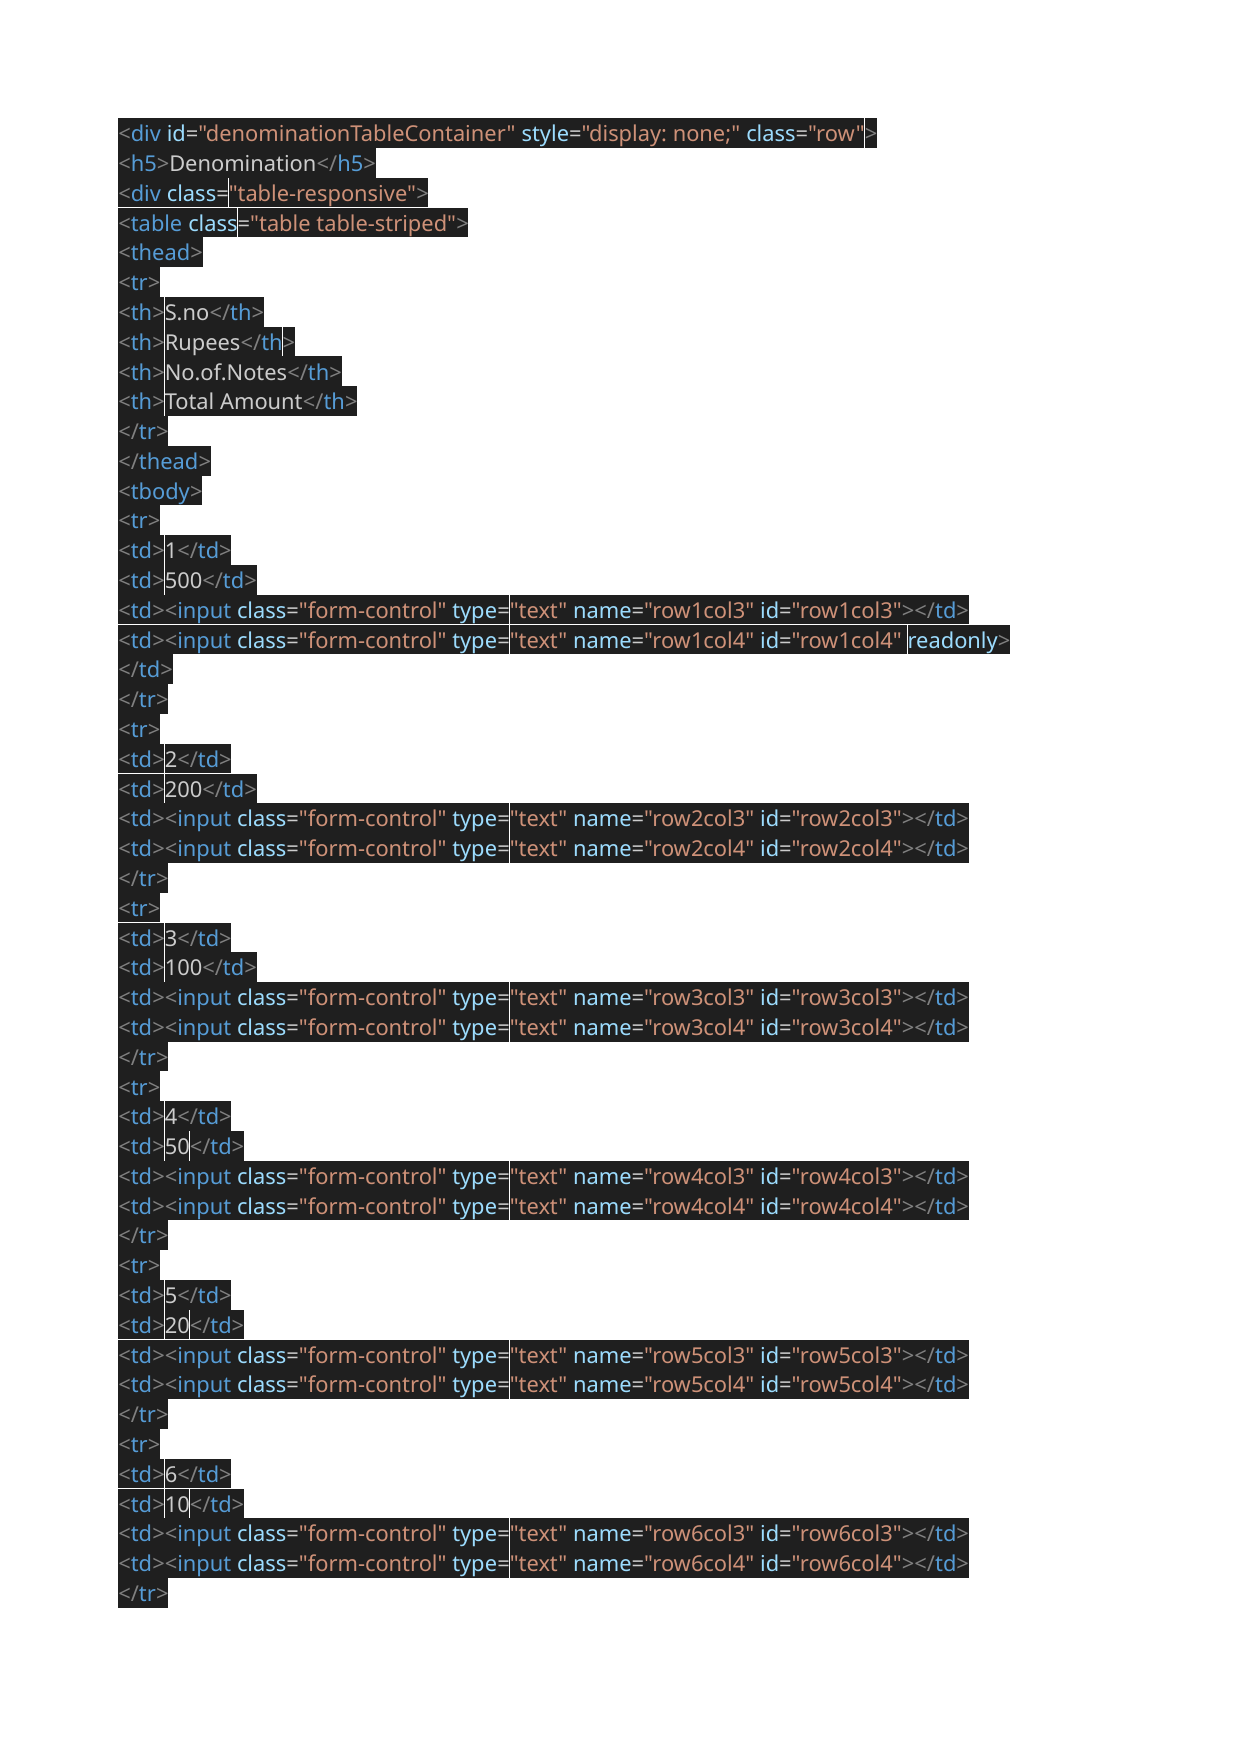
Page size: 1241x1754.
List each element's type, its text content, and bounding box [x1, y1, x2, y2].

text </tr> [118, 863, 1122, 893]
text <td>200</td> [118, 773, 1122, 803]
text </tr> [118, 416, 1122, 446]
text <td><input class="form-control" type="text" name="row5col3" id="row5col3"></td> [118, 1339, 1122, 1369]
text </thead> [118, 446, 1122, 476]
text <td><input class="form-control" type="text" name="row1col3" id="row1col3"></td> [118, 595, 1122, 624]
text <th>S.no</th> [118, 297, 1122, 327]
text </tr> [118, 1220, 1122, 1250]
text <tr> [118, 267, 1122, 297]
text <td>5</td> [118, 1280, 1122, 1310]
text <tr> [118, 1071, 1122, 1101]
text </tr> [118, 684, 1122, 714]
text <td>2</td> [118, 744, 1122, 773]
text <td><input class="form-control" type="text" name="row5col4" id="row5col4"></td> [118, 1369, 1122, 1399]
text <td>20</td> [118, 1310, 1122, 1339]
text <td><input class="form-control" type="text" name="row2col3" id="row2col3"></td> [118, 803, 1122, 833]
text </td> [118, 654, 1122, 684]
text </tr> [118, 1578, 1122, 1608]
text <td>500</td> [118, 565, 1122, 595]
text <td><input class="form-control" type="text" name="row2col4" id="row2col4"></td> [118, 833, 1122, 863]
text <td>6</td> [118, 1459, 1122, 1488]
text <td>4</td> [118, 1101, 1122, 1131]
text <td><input class="form-control" type="text" name="row4col4" id="row4col4"></td> [118, 1191, 1122, 1220]
text <td>1</td> [118, 535, 1122, 565]
text <td>100</td> [118, 952, 1122, 982]
text <tr> [118, 1250, 1122, 1280]
text <div class="table-responsive"> [118, 178, 1122, 207]
text <tr> [118, 505, 1122, 535]
text <table class="table table-striped"> [118, 207, 1122, 237]
text <td>3</td> [118, 922, 1122, 952]
text <tbody> [118, 476, 1122, 505]
text <td>10</td> [118, 1488, 1122, 1518]
text <td>50</td> [118, 1131, 1122, 1161]
text <th>Total Amount</th> [118, 386, 1122, 416]
text <th>Rupees</th> [118, 327, 1122, 356]
text <h5>Denomination</h5> [118, 148, 1122, 178]
text <tr> [118, 1429, 1122, 1459]
text <td><input class="form-control" type="text" name="row3col4" id="row3col4"></td> [118, 1012, 1122, 1042]
text <tr> [118, 893, 1122, 922]
text <tr> [118, 714, 1122, 744]
text <td><input class="form-control" type="text" name="row4col3" id="row4col3"></td> [118, 1161, 1122, 1191]
text <th>No.of.Notes</th> [118, 356, 1122, 386]
text </tr> [118, 1399, 1122, 1429]
text </tr> [118, 1042, 1122, 1071]
text <td><input class="form-control" type="text" name="row6col3" id="row6col3"></td> [118, 1518, 1122, 1548]
text <td><input class="form-control" type="text" name="row3col3" id="row3col3"></td> [118, 982, 1122, 1012]
text <td><input class="form-control" type="text" name="row6col4" id="row6col4"></td> [118, 1548, 1122, 1578]
text <div id="denominationTableContainer" style="display: none;" class="row"> [118, 118, 1122, 148]
text <td><input class="form-control" type="text" name="row1col4" id="row1col4" readonly> [118, 624, 1122, 654]
text <thead> [118, 237, 1122, 267]
